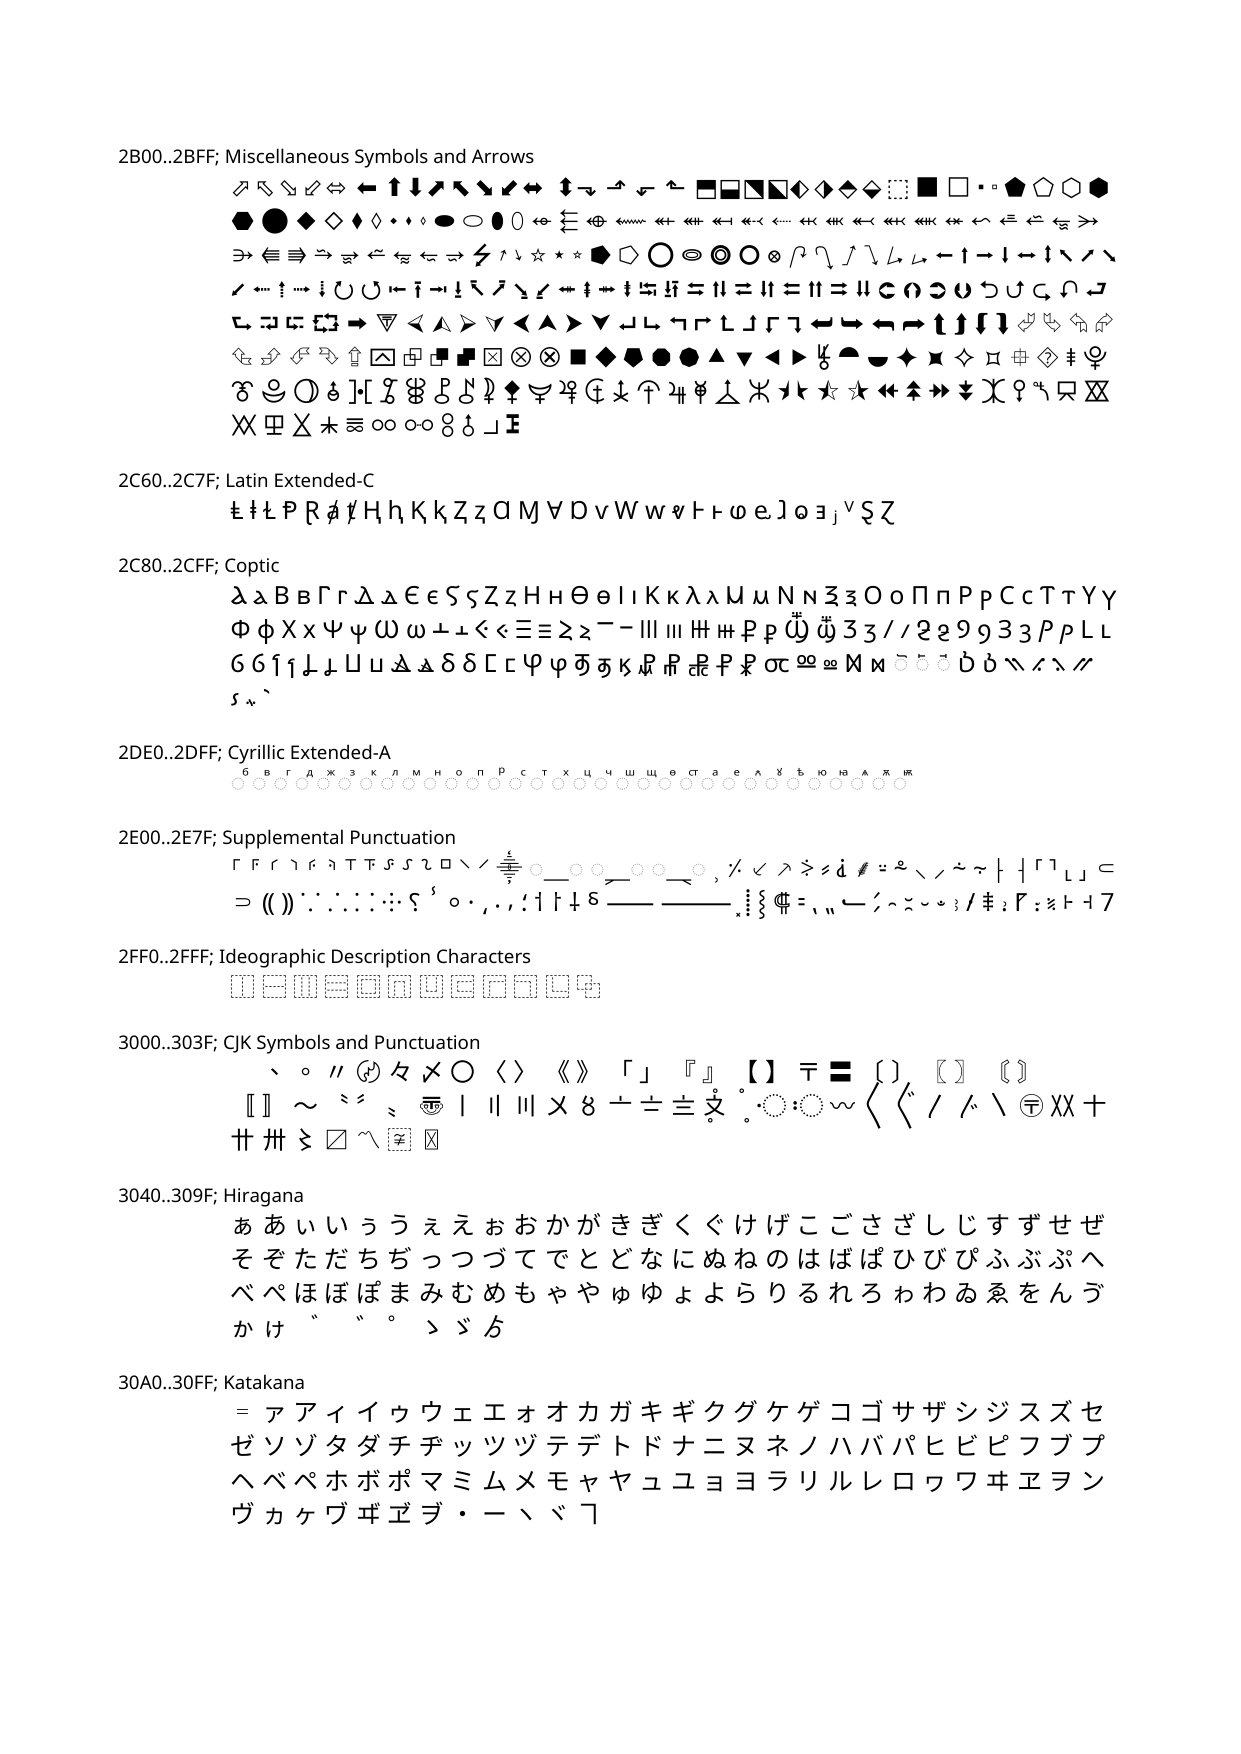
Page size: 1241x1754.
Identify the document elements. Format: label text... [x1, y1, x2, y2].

text 2FF0..2FFF; Ideographic Description Characters ⿰ ⿱ ⿲ ⿳ ⿴ ⿵ ⿶ ⿷ ⿸ ⿹ ⿺ ⿻ [118, 944, 1122, 1003]
text 30A0..30FF; Katakana ゠ ァ ア ィ イ ゥ ウ ェ エ ォ オ カ ガ キ ギ ク グ ケ ゲ コ ゴ サ ザ シ ジ ス ズ セ ゼ ソ ゾ タ ダ チ ヂ ッ ツ ヅ テ デ ト ド ナ ニ ヌ ネ ノ ハ バ パ ヒ ビ ピ フ ブ プ ヘ ベ ペ ホ ボ ポ マ ミ ム メ モ ャ ヤ ュ ユ ョ ヨ ラ リ ル レ ロ ヮ ワ ヰ ヱ ヲ ン ヴ ヵ ヶ ヷ ヸ ヹ ヺ ・ ー ヽ ヾ ヿ [118, 1369, 1122, 1531]
text 3040..309F; Hiragana ぁ あ ぃ い ぅ う ぇ え ぉ お か が き ぎ く ぐ け げ こ ご さ ざ し じ す ず せ ぜ そ ぞ た だ ち ぢ っ つ づ て で と ど な に ぬ ね の は ば ぱ ひ び ぴ ふ ぶ ぷ へ べ ぺ ほ ぼ ぽ ま み む め も ゃ や ゅ ゆ ょ よ ら り る れ ろ ゎ わ ゐ ゑ を ん ゔ ゕ ゖ ゙ ゚ ゛ ゜ ゝ ゞ ゟ [118, 1182, 1122, 1344]
text 2C60..2C7F; Latin Extended-C Ⱡ ⱡ Ɫ Ᵽ Ɽ ⱥ ⱦ Ⱨ ⱨ Ⱪ ⱪ Ⱬ ⱬ Ɑ Ɱ Ɐ Ɒ ⱱ Ⱳ ⱳ ⱴ Ⱶ ⱶ ⱷ ⱸ ⱹ ⱺ ⱻ ⱼ ⱽ Ȿ Ɀ [118, 467, 1122, 527]
text 2DE0..2DFF; Cyrillic Extended-A ◌‌ⷠ ◌‌ⷡ ◌‌ⷢ ◌‌ⷣ ◌‌ⷤ ◌‌ⷥ ◌‌ⷦ ◌‌ⷧ ◌‌ⷨ ◌‌ⷩ ◌‌ⷪ ◌‌ⷫ ◌‌ⷬ ◌‌ⷭ ◌‌ⷮ ◌‌ⷯ ◌‌ⷰ ◌‌ⷱ ◌‌ⷲ ◌‌ⷳ ◌‌ⷴ ◌‌ⷵ ◌‌ⷶ ◌‌ⷷ ◌‌ⷸ ◌‌ⷹ ◌‌ⷺ ◌‌ⷻ ◌‌ⷼ ◌‌ⷽ ◌‌ⷾ ◌‌ⷿ [118, 739, 1122, 799]
text 3000..303F; CJK Symbols and Punctuation 、 。 〃 〄 々 〆 〇 〈 〉 《 》 「 」 『 』 【 】 〒 〓 〔 〕 〖 〗 〘 〙 〚 〛 〜 〝 〞 〟 〠 〡 〢 〣 〤 〥 〦 〧 〨 〩 〪 〫 〬 〭 〮 〯 〰 〱 〲 〳 〴 〵 〶 〷 〸 〹 〺 〻 〼 〽 〾 〿 [118, 1029, 1122, 1157]
text 2E00..2E7F; Supplemental Punctuation ⸀ ⸁ ⸂ ⸃ ⸄ ⸅ ⸆ ⸇ ⸈ ⸉ ⸊ ⸋ ⸌ ⸍ ⸎ ◌⸏◌ ◌⸐◌ ◌⸑◌ ⸒ ⸓ ⸔ ⸕ ⸖ ⸗ ⸘ ⸙ ⸚ ⸛ ⸜ ⸝ ⸞ ⸟ ⸠ ⸡ ⸢ ⸣ ⸤ ⸥ ⸦ ⸧ ⸨ ⸩ ⸪ ⸫ ⸬ ⸭ ⸮ ⸯ ⸰ ⸱ ⸲ ⸳ ⸴ ⸵ ⸶ ⸷ ⸸ ⸹ ⸺ ⸻ ⸼ ⸽ ⸾ ⸿ ⹀ ⹁ ⹂ ⹃ ⹄ ⹅ ⹆ ⹇ ⹈ ⹉ ⹊ ⹋ ⹌ ⹍ ⹎ ⹏ ⹐ ⹑ ⹒ [118, 825, 1122, 918]
text 2C80..2CFF; Coptic Ⲁ ⲁ Ⲃ ⲃ Ⲅ ⲅ Ⲇ ⲇ Ⲉ ⲉ Ⲋ ⲋ Ⲍ ⲍ Ⲏ ⲏ Ⲑ ⲑ Ⲓ ⲓ Ⲕ ⲕ Ⲗ ⲗ Ⲙ ⲙ Ⲛ ⲛ Ⲝ ⲝ Ⲟ ⲟ Ⲡ ⲡ Ⲣ ⲣ Ⲥ ⲥ Ⲧ ⲧ Ⲩ ⲩ Ⲫ ⲫ Ⲭ ⲭ Ⲯ ⲯ Ⲱ ⲱ Ⲳ ⲳ Ⲵ ⲵ Ⲷ ⲷ Ⲹ ⲹ Ⲻ ⲻ Ⲽ ⲽ Ⲿ ⲿ Ⳁ ⳁ Ⳃ ⳃ Ⳅ ⳅ Ⳇ ⳇ Ⳉ ⳉ Ⳋ ⳋ Ⳍ ⳍ Ⳏ ⳏ Ⳑ ⳑ Ⳓ ⳓ Ⳕ ⳕ Ⳗ ⳗ Ⳙ ⳙ Ⳛ ⳛ Ⳝ ⳝ Ⳟ ⳟ Ⳡ ⳡ Ⳣ ⳣ ⳤ ⳥ ⳦ ⳧ ⳨ ⳩ ⳪ Ⳬ ⳬ Ⳮ ⳮ ◌⳯ ◌⳰ ◌⳱ Ⳳ ⳳ ⳹ ⳺ ⳻ ⳼ ⳽ ⳾ ⳿ [118, 552, 1122, 714]
text 2B00..2BFF; Miscellaneous Symbols and Arrows ⬀ ⬁ ⬂ ⬃ ⬄ ⬅ ⬆ ⬇ ⬈ ⬉ ⬊ ⬋ ⬌ ⬍ ⬎ ⬏ ⬐ ⬑ ⬒ ⬓ ⬔ ⬕ ⬖ ⬗ ⬘ ⬙ ⬚ ⬛ ⬜ ⬝ ⬞ ⬟ ⬠ ⬡ ⬢ ⬣ ⬤ ⬥ ⬦ ⬧ ⬨ ⬩ ⬪ ⬫ ⬬ ⬭ ⬮ ⬯ ⬰ ⬱ ⬲ ⬳ ⬴ ⬵ ⬶ ⬷ ⬸ ⬹ ⬺ ⬻ ⬼ ⬽ ⬾ ⬿ ⭀ ⭁ ⭂ ⭃ ⭄ ⭅ ⭆ ⭇ ⭈ ⭉ ⭊ ⭋ ⭌ ⭍ ⭎ ⭏ ⭐ ⭑ ⭒ ⭓ ⭔ ⭕ ⭖ ⭗ ⭘ ⭙ ⭚ ⭛ ⭜ ⭝ ⭞ ⭟ ⭠ ⭡ ⭢ ⭣ ⭤ ⭥ ⭦ ⭧ ⭨ ⭩ ⭪ ⭫ ⭬ ⭭ ⭮ ⭯ ⭰ ⭱ ⭲ ⭳ ⭶ ⭷ ⭸ ⭹ ⭺ ⭻ ⭼ ⭽ ⭾ ⭿ ⮀ ⮁ ⮂ ⮃ ⮄ ⮅ ⮆ ⮇ ⮈ ⮉ ⮊ ⮋ ⮌ ⮍ ⮎ ⮏ ⮐ ⮑ ⮒ ⮓ ⮔ ⮕ ⮗ ⮘ ⮙ ⮚ ⮛ ⮜ ⮝ ⮞ ⮟ ⮠ ⮡ ⮢ ⮣ ⮤ ⮥ ⮦ ⮧ ⮨ ⮩ ⮪ ⮫ ⮬ ⮭ ⮮ ⮯ ⮰ ⮱ ⮲ ⮳ ⮴ ⮵ ⮶ ⮷ ⮸ ⮹ ⮺ ⮻ ⮼ ⮽ ⮾ ⮿ ⯀ ⯁ ⯂ ⯃ ⯄ ⯅ ⯆ ⯇ ⯈ ⯉ ⯊ ⯋ ⯌ ⯍ ⯎ ⯏ ⯐ ⯑ ⯒ ⯓ ⯔ ⯕ ⯖ ⯗ ⯘ ⯙ ⯚ ⯛ ⯜ ⯝ ⯞ ⯟ ⯠ ⯡ ⯢ ⯣ ⯤ ⯥ ⯦ ⯧ ⯨ ⯩ ⯪ ⯫ ⯬ ⯭ ⯮ ⯯ ⯰ ⯱ ⯲ ⯳ ⯴ ⯵ ⯶ ⯷ ⯸ ⯹ ⯺ ⯻ ⯼ ⯽ ⯾ ⯿ [118, 144, 1122, 442]
